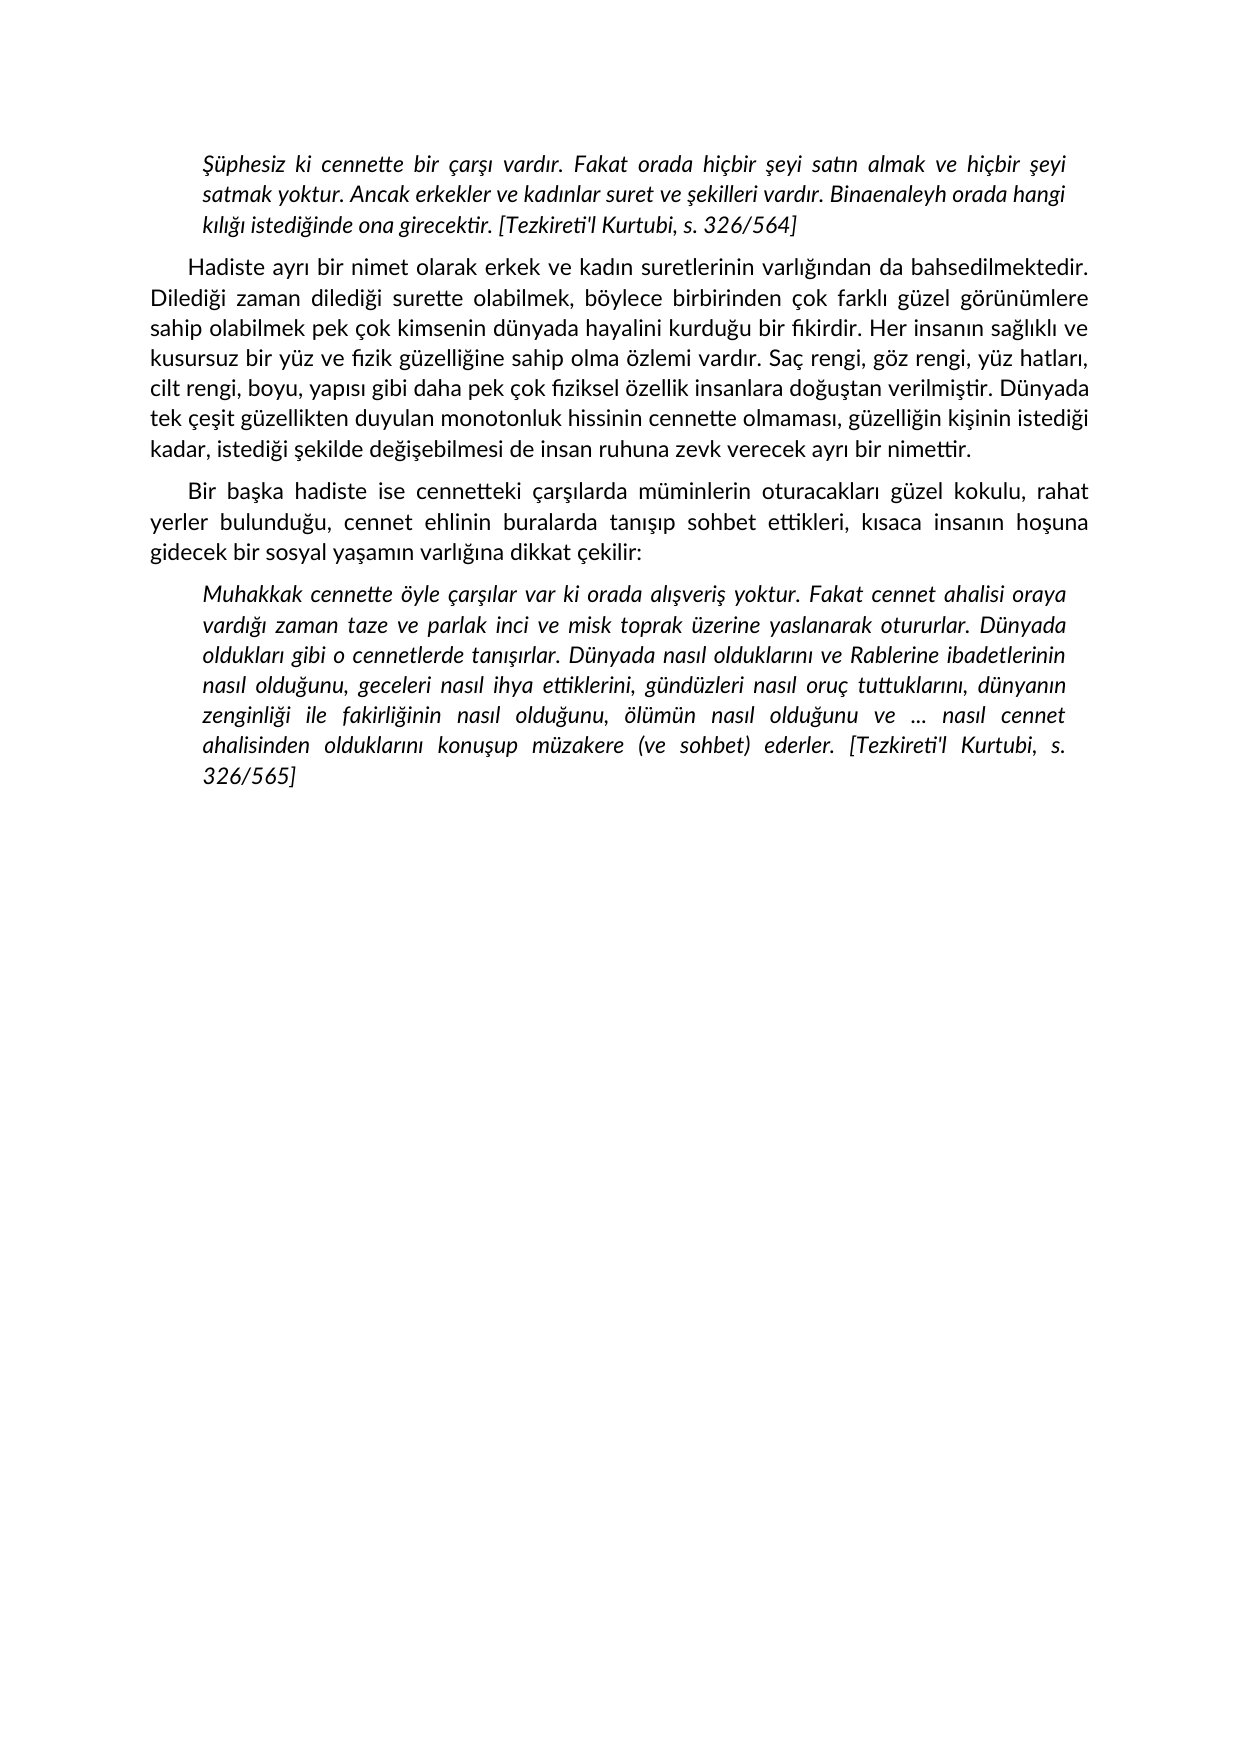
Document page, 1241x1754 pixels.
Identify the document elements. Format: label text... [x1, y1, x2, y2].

text Bir başka hadiste ise cennetteki çarşılarda müminlerin oturacakları güzel kokulu, rahat yerler bulunduğu, cennet ehlinin buralarda tanışıp sohbet ettikleri, kısaca insanın hoşuna gidecek bir sosyal yaşamın varlığına dikkat çekilir: [150, 477, 1090, 565]
text Şüphesiz ki cennette bir çarşı vardır. Fakat orada hiçbir şeyi satın almak ve hiçbir şeyi satmak yoktur. Ancak erkekler ve kadınlar suret ve şekilleri vardır. Binaenaleyh orada hangi kılığı istediğinde ona girecektir. [Tezkireti'l Kurtubi, s. 326/564] [202, 150, 1068, 238]
text Hadiste ayrı bir nimet olarak erkek ve kadın suretlerinin varlığından da bahsedilmektedir. Dilediği zaman dilediği surette olabilmek, böylece birbirinden çok farklı güzel görünümlere sahip olabilmek pek çok kimsenin dünyada hayalini kurduğu bir fikirdir. Her insanın sağlıklı ve kusursuz bir yüz ve fizik güzelliğine sahip olma özlemi vardır. Saç rengi, göz rengi, yüz hatları, cilt rengi, boyu, yapısı gibi daha pek çok fiziksel özellik insanlara doğuştan verilmiştir. Dünyada tek çeşit güzellikten duyulan monotonluk hissinin cennette olmaması, güzelliğin kişinin istediği kadar, istediği şekilde değişebilmesi de insan ruhuna zevk verecek ayrı bir nimettir. [150, 253, 1090, 462]
text Muhakkak cennette öyle çarşılar var ki orada alışveriş yoktur. Fakat cennet ahalisi oraya vardığı zaman taze ve parlak inci ve misk toprak üzerine yaslanarak otururlar. Dünyada oldukları gibi o cennetlerde tanışırlar. Dünyada nasıl olduklarını ve Rablerine ibadetlerinin nasıl olduğunu, geceleri nasıl ihya ettiklerini, gündüzleri nasıl oruç tuttuklarını, dünyanın zenginliği ile fakirliğinin nasıl olduğunu, ölümün nasıl olduğunu ve ... nasıl cennet ahalisinden olduklarını konuşup müzakere (ve sohbet) ederler. [Tezkireti'l Kurtubi, s. 326/565] [202, 580, 1068, 789]
